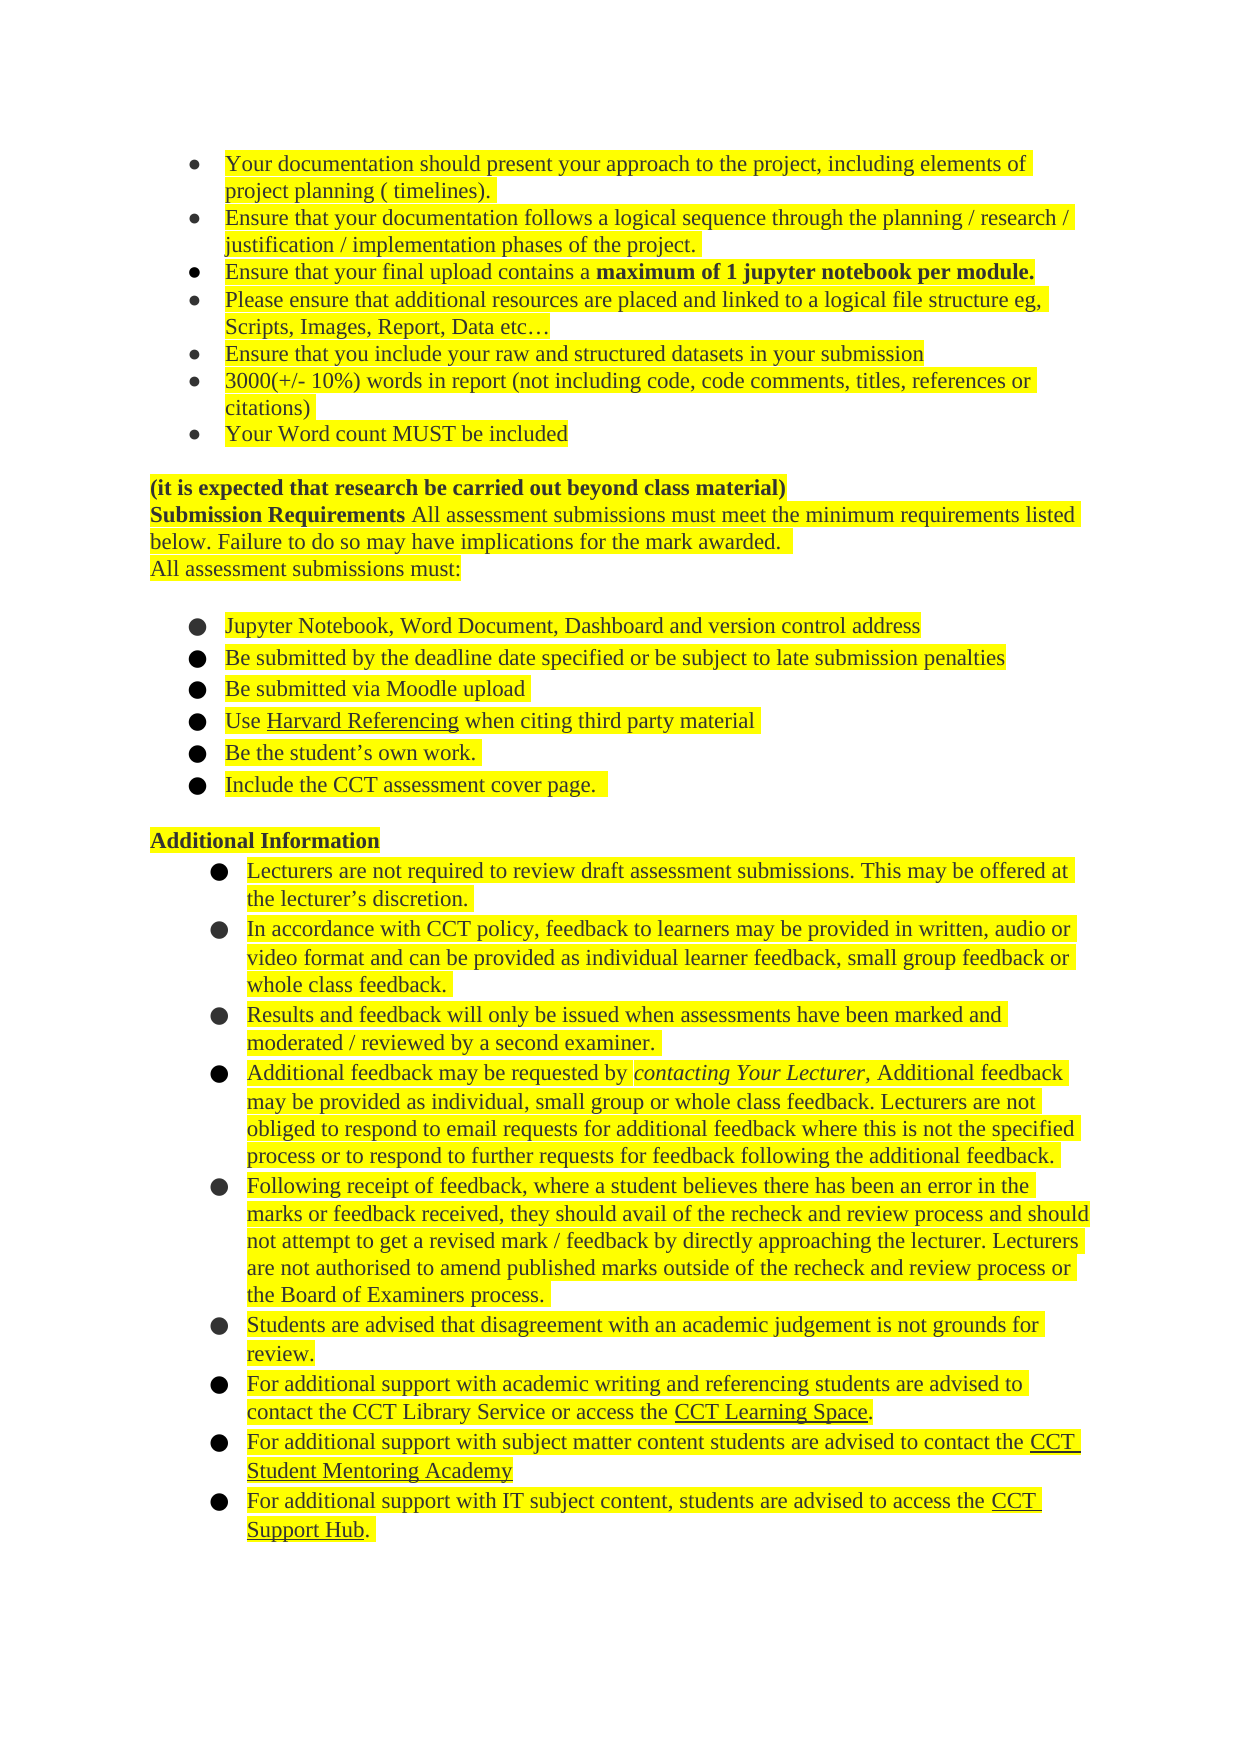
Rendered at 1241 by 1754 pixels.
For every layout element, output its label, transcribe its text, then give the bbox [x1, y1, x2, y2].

list Following receipt of feedback, where a student believes there has been an error in the marks or feedback received, they should avail of the recheck and review process and should not attempt to get a revised mark / feedback by directly approaching the lecturer. Lecturers are not authorised to amend published marks outside of the recheck and review process or the Board of Examiners process. [209, 1169, 1090, 1307]
list Your Word count MUST be included [187, 420, 1090, 447]
list Ensure that your final upload contains a maximum of 1 jupyter notebook per module. [187, 257, 1090, 286]
list Jupyter Notebook, Word Document, Dashboard and version control address [187, 608, 1090, 640]
text (it is expected that research be carried out beyond class material) [150, 474, 1090, 501]
list 3000(+/- 10%) words in report (not including code, code comments, titles, references or citations) [187, 367, 1090, 420]
list For additional support with academic writing and referencing students are advised to contact the CCT Library Service or access the CCT Learning Space. [209, 1367, 1090, 1425]
text All assessment submissions must: [150, 555, 1090, 581]
list Ensure that you include your raw and structured datasets in your submission [187, 340, 1090, 366]
list Ensure that your documentation follows a logical sequence through the planning / research / justification / implementation phases of the project. [187, 204, 1090, 257]
list Your documentation should present your approach to the project, including elements of project planning ( timelines). [187, 150, 1090, 203]
list Be submitted via Moodle upload [187, 672, 1090, 703]
list Include the CCT assessment cover page. [187, 768, 1090, 799]
list Lecturers are not required to review draft assessment submissions. This may be offered at the lecturer’s discretion. [209, 853, 1090, 912]
list Please ensure that additional resources are placed and linked to a logical file structure eg, Scripts, Images, Report, Data etc… [187, 286, 1090, 339]
list In accordance with CCT policy, feedback to learners may be provided in written, audio or video format and can be provided as individual learner feedback, small group feedback or whole class feedback. [209, 912, 1090, 997]
list Use Harvard Referencing when citing third party material [187, 704, 1090, 735]
list Additional feedback may be requested by contacting Your Lecturer, Additional feedback may be provided as individual, small group or whole class feedback. Lecturers are not obliged to respond to email requests for additional feedback where this is not the specified process or to respond to further requests for feedback following the additional feedback. [209, 1056, 1090, 1168]
list Students are advised that disagreement with an academic judgement is not grounds for review. [209, 1308, 1090, 1366]
list Be submitted by the deadline date specified or be subject to late submission penalties [187, 640, 1090, 672]
text Submission Requirements All assessment submissions must meet the minimum requirements listed below. Failure to do so may have implications for the mark awarded. [150, 501, 1090, 554]
text Additional Information [150, 827, 1090, 853]
list For additional support with subject matter content students are advised to contact the CCT Student Mentoring Academy [209, 1425, 1090, 1483]
list Results and feedback will only be issued when assessments have been marked and moderated / reviewed by a second examiner. [209, 998, 1090, 1056]
list Be the student’s own work. [187, 736, 1090, 767]
list For additional support with IT subject content, students are advised to access the CCT Support Hub. [209, 1484, 1090, 1542]
